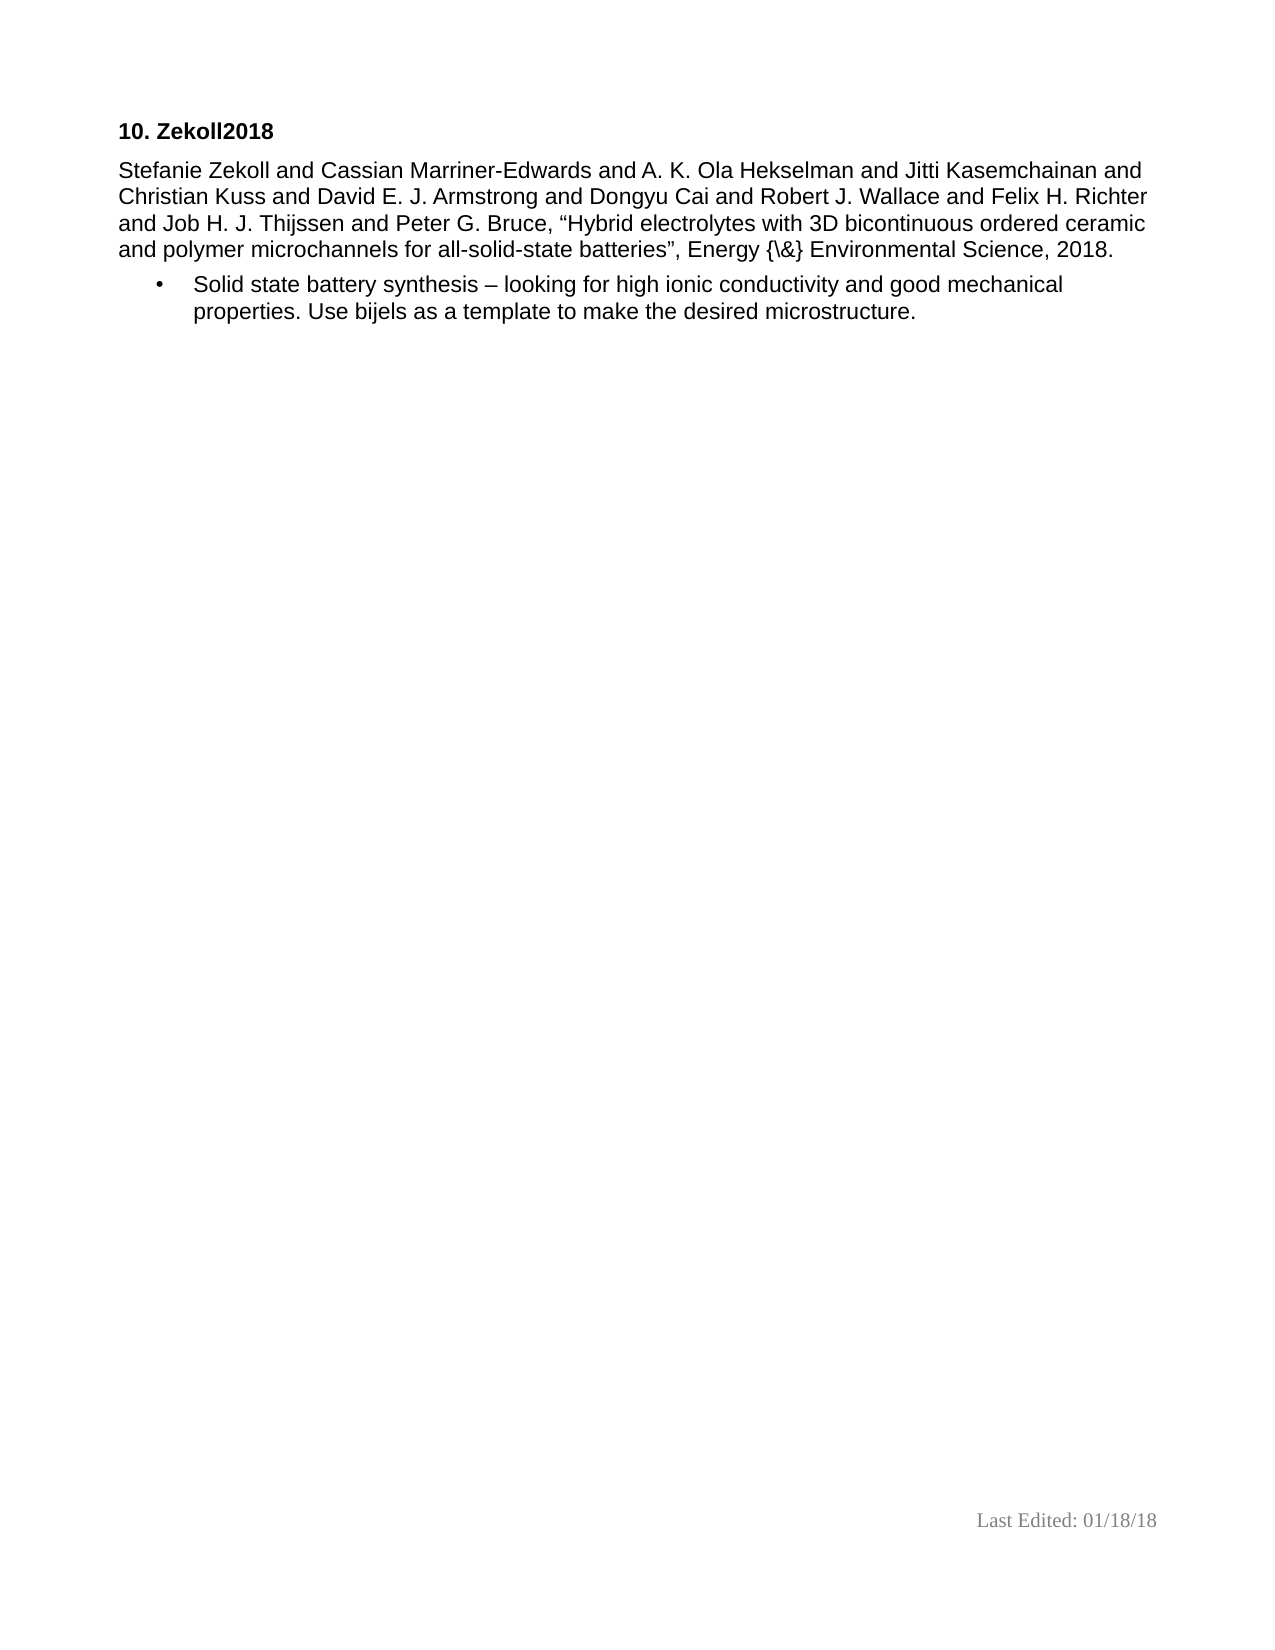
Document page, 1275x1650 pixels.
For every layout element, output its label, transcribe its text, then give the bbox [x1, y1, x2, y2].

list Solid state battery synthesis – looking for high ionic conductivity and good mechanical properties. Use bijels as a template to make the desired microstructure. [156, 271, 1157, 324]
subtitle Zekoll2018 [118, 118, 1157, 144]
text Stefanie Zekoll and Cassian Marriner-Edwards and A. K. Ola Hekselman and Jitti Kasemchainan and Christian Kuss and David E. J. Armstrong and Dongyu Cai and Robert J. Wallace and Felix H. Richter and Job H. J. Thijssen and Peter G. Bruce, “Hybrid electrolytes with 3D bicontinuous ordered ceramic and polymer microchannels for all-solid-state batteries”, Energy {\&} Environmental Science, 2018. [118, 157, 1157, 262]
